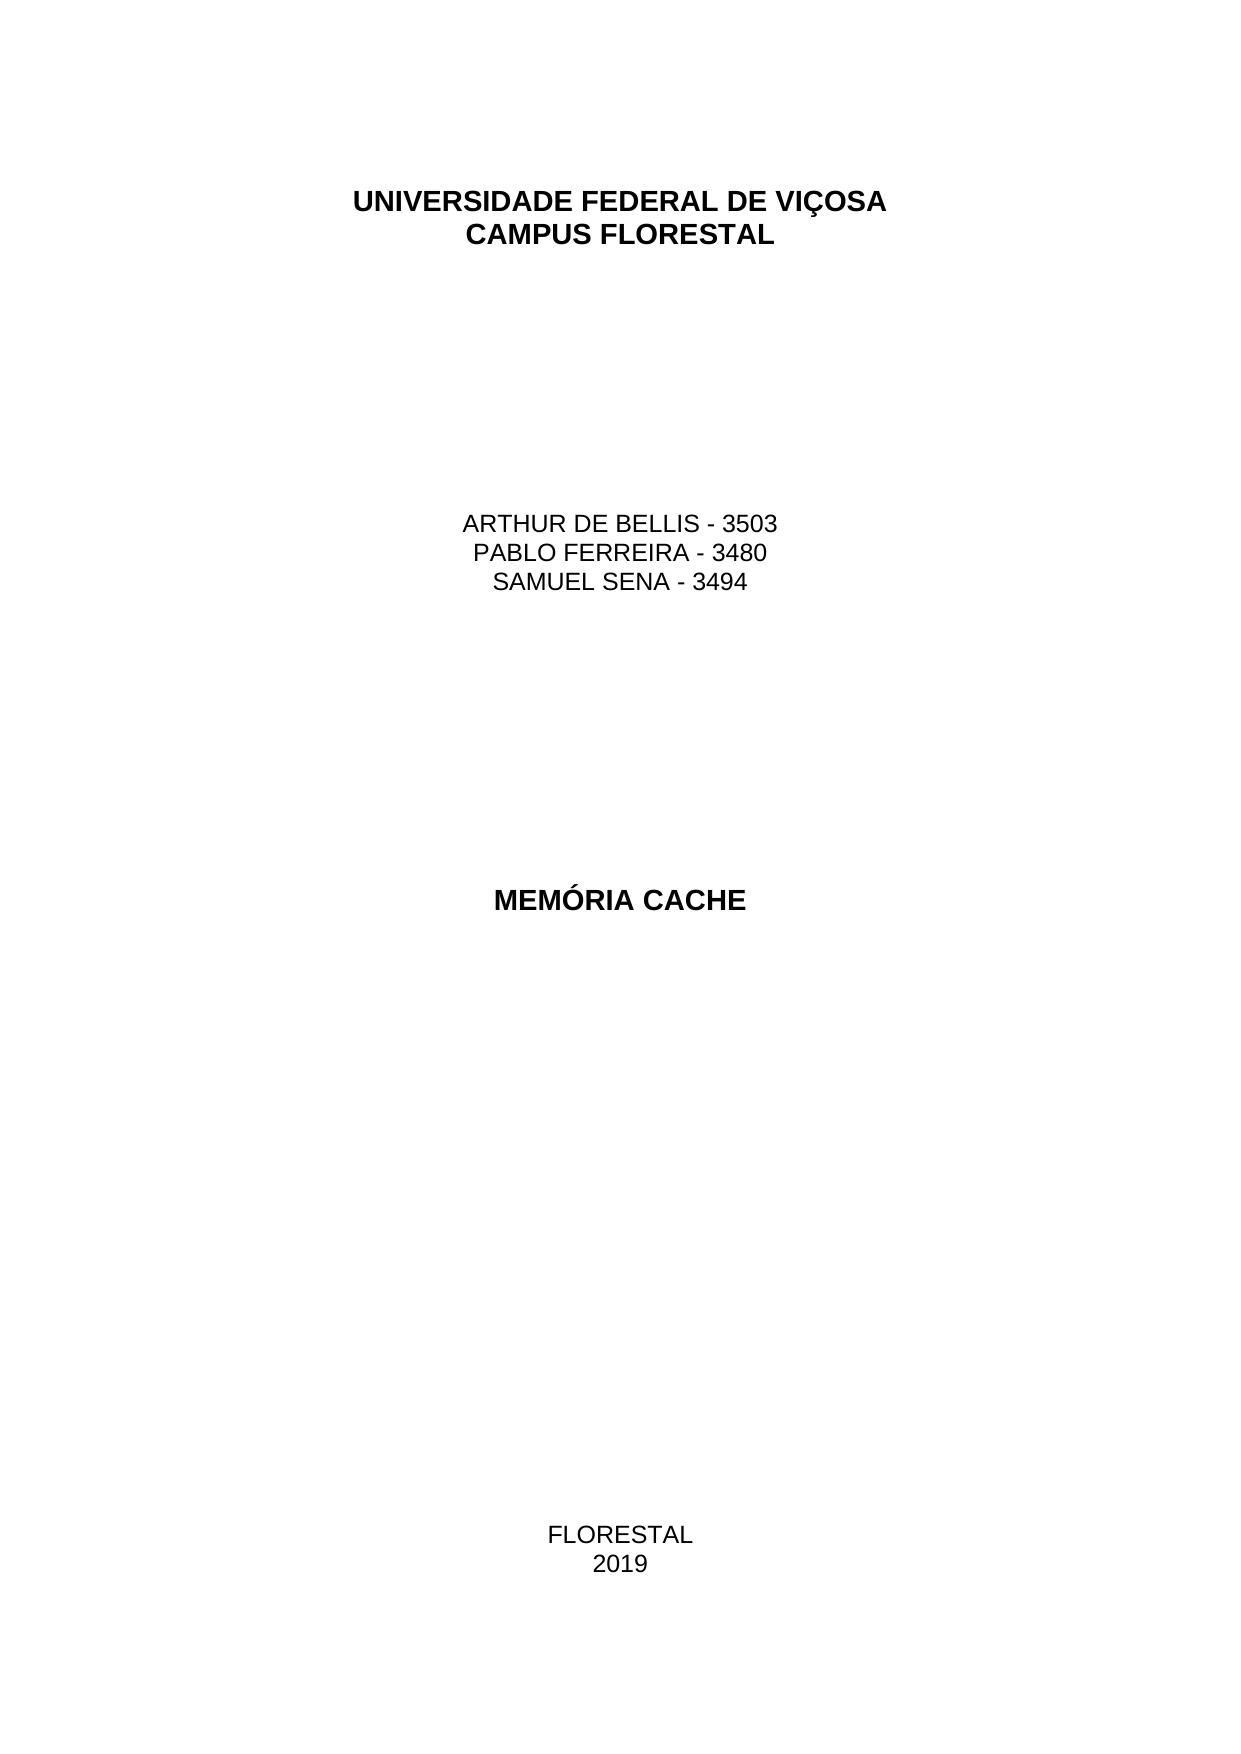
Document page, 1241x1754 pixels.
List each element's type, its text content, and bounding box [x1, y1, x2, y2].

text MEMÓRIA CACHE [150, 883, 1090, 917]
text CAMPUS FLORESTAL [150, 217, 1090, 251]
text ARTHUR DE BELLIS - 3503 [150, 509, 1090, 538]
text PABLO FERREIRA - 3480 [150, 538, 1090, 567]
text SAMUEL SENA - 3494 [150, 567, 1090, 596]
text UNIVERSIDADE FEDERAL DE VIÇOSA [150, 183, 1090, 217]
text FLORESTAL [150, 1520, 1090, 1549]
text 2019 [150, 1549, 1090, 1578]
